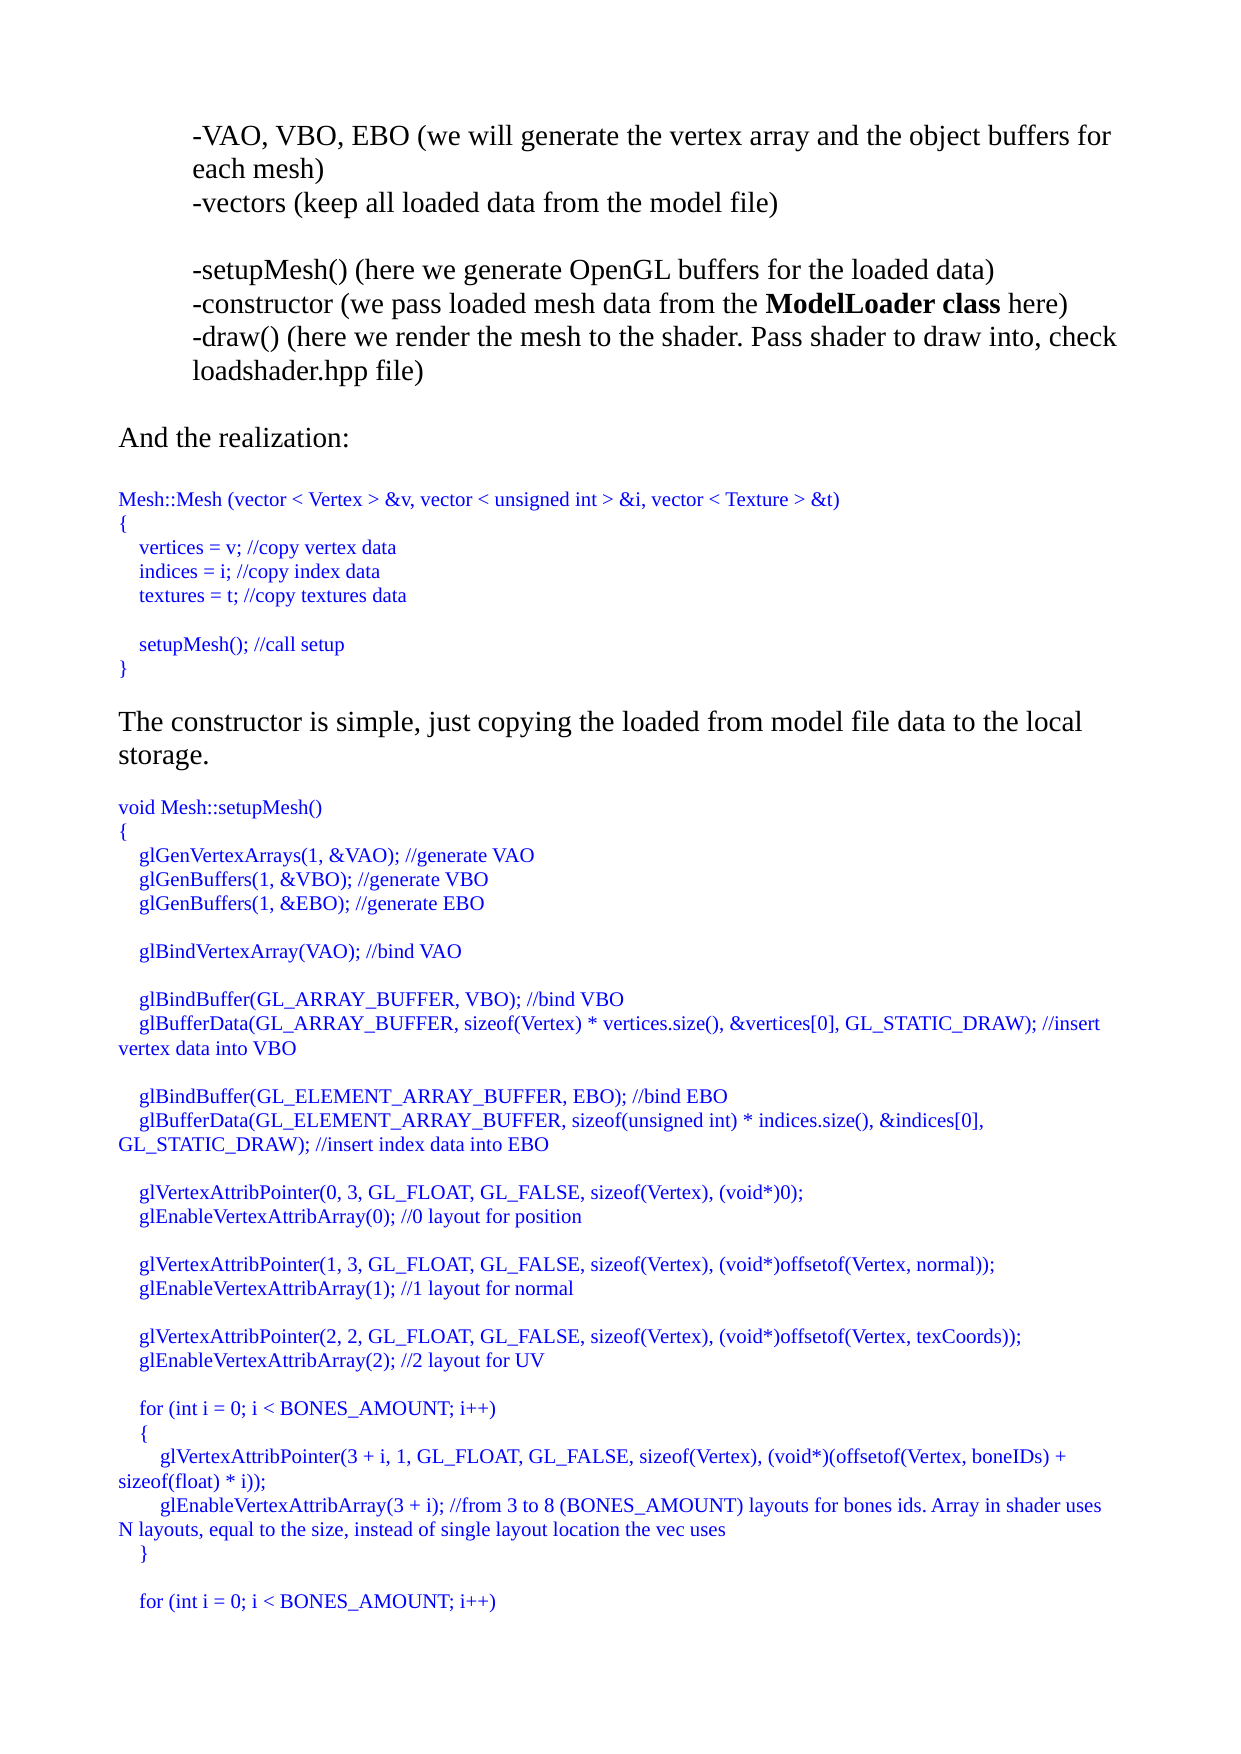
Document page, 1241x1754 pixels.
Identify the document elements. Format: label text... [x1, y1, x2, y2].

text glGenBuffers(1, &EBO); //generate EBO [118, 891, 1122, 915]
text glGenBuffers(1, &VBO); //generate VBO [118, 867, 1122, 891]
text glVertexAttribPointer(1, 3, GL_FLOAT, GL_FALSE, sizeof(Vertex), (void*)offsetof(Vertex, normal)); [118, 1252, 1122, 1276]
text void Mesh::setupMesh() [118, 795, 1122, 819]
text glEnableVertexAttribArray(1); //1 layout for normal [118, 1276, 1122, 1300]
text { [118, 819, 1122, 843]
text { [118, 511, 1122, 535]
text textures = t; //copy textures data [118, 583, 1122, 607]
text -VAO, VBO, EBO (we will generate the vertex array and the object buffers for each mesh) [118, 118, 1122, 185]
text glGenVertexArrays(1, &VAO); //generate VAO [118, 843, 1122, 867]
text glEnableVertexAttribArray(0); //0 layout for position [118, 1204, 1122, 1228]
text glEnableVertexAttribArray(2); //2 layout for UV [118, 1348, 1122, 1372]
text And the realization: [118, 420, 1122, 453]
text } [118, 1541, 1122, 1565]
text glVertexAttribPointer(3 + i, 1, GL_FLOAT, GL_FALSE, sizeof(Vertex), (void*)(offsetof(Vertex, boneIDs) + sizeof(float) * i)); [118, 1444, 1122, 1493]
text for (int i = 0; i < BONES_AMOUNT; i++) [118, 1396, 1122, 1420]
text glEnableVertexAttribArray(3 + i); //from 3 to 8 (BONES_AMOUNT) layouts for bones ids. Array in shader uses N layouts, equal to the size, instead of single layout location the vec uses [118, 1493, 1122, 1541]
text glBindBuffer(GL_ELEMENT_ARRAY_BUFFER, EBO); //bind EBO [118, 1083, 1122, 1108]
text Mesh::Mesh (vector < Vertex > &v, vector < unsigned int > &i, vector < Texture > &t) [118, 487, 1122, 511]
text glBindVertexArray(VAO); //bind VAO [118, 939, 1122, 963]
text glBindBuffer(GL_ARRAY_BUFFER, VBO); //bind VBO [118, 987, 1122, 1011]
text } [118, 656, 1122, 679]
text for (int i = 0; i < BONES_AMOUNT; i++) [118, 1589, 1122, 1613]
text -vectors (keep all loaded data from the model file) [118, 185, 1122, 219]
text The constructor is simple, just copying the loaded from model file data to the local storage. [118, 704, 1122, 771]
text { [118, 1420, 1122, 1444]
text setupMesh(); //call setup [118, 631, 1122, 656]
text glVertexAttribPointer(2, 2, GL_FLOAT, GL_FALSE, sizeof(Vertex), (void*)offsetof(Vertex, texCoords)); [118, 1324, 1122, 1348]
text -draw() (here we render the mesh to the shader. Pass shader to draw into, check loadshader.hpp file) [118, 319, 1122, 386]
text glVertexAttribPointer(0, 3, GL_FLOAT, GL_FALSE, sizeof(Vertex), (void*)0); [118, 1180, 1122, 1204]
text -setupMesh() (here we generate OpenGL buffers for the loaded data) [118, 252, 1122, 286]
text vertices = v; //copy vertex data [118, 535, 1122, 559]
text -constructor (we pass loaded mesh data from the ModelLoader class here) [118, 286, 1122, 319]
text indices = i; //copy index data [118, 559, 1122, 583]
text glBufferData(GL_ELEMENT_ARRAY_BUFFER, sizeof(unsigned int) * indices.size(), &indices[0], GL_STATIC_DRAW); //insert index data into EBO [118, 1108, 1122, 1156]
text glBufferData(GL_ARRAY_BUFFER, sizeof(Vertex) * vertices.size(), &vertices[0], GL_STATIC_DRAW); //insert vertex data into VBO [118, 1011, 1122, 1059]
